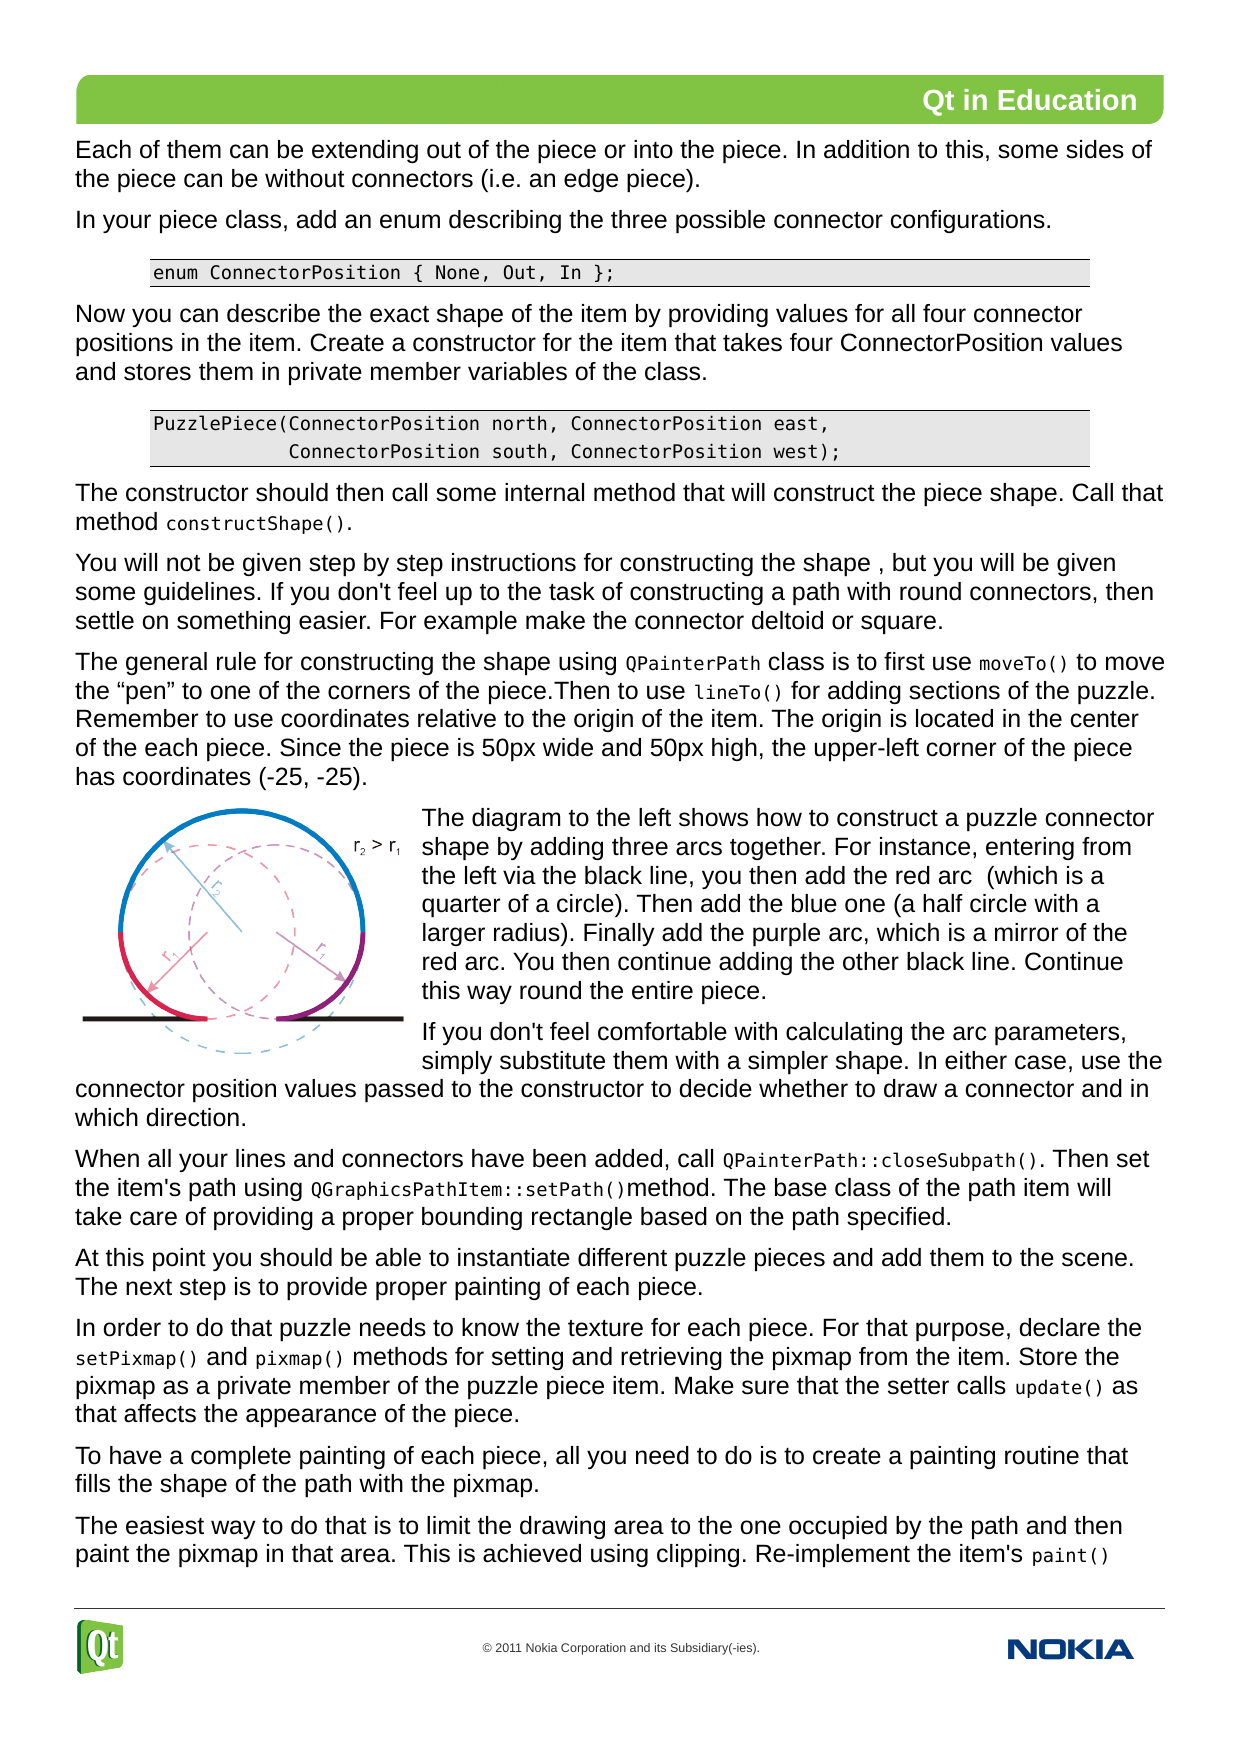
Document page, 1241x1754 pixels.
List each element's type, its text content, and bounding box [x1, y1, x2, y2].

text In your piece class, add an enum describing the three possible connector configurations. [75, 205, 1165, 234]
picture [978, 1610, 1164, 1688]
text If you don't feel comfortable with calculating the arc parameters, simply substitute them with a simpler shape. In either case, use the connector position values passed to the constructor to decide whether to draw a connector and in which direction. [75, 1017, 1165, 1132]
text In order to do that puzzle needs to know the texture for each piece. For that purpose, declare the setPixmap() and pixmap() methods for setting and retrieving the pixmap from the item. Store the pixmap as a private member of the puzzle piece item. Make sure that the setter calls update() as that affects the appearance of the piece. [75, 1313, 1165, 1428]
text When all your lines and connectors have been added, call QPainterPath::closeSubpath(). Then set the item's path using QGraphicsPathItem::setPath()method. The base class of the path item will take care of providing a proper bounding rectangle based on the path specified. [75, 1144, 1165, 1231]
text Each of them can be extending out of the piece or into the piece. In addition to this, some sides of the piece can be without connectors (i.e. an edge piece). [75, 135, 1165, 192]
text You will not be given step by step instructions for constructing the shape , but you will be given some guidelines. If you don't feel up to the task of constructing a path with round connectors, then settle on something easier. For example make the connector deltoid or square. [75, 548, 1165, 634]
text At this point you should be able to instantiate different puzzle pieces and add them to the scene. The next step is to provide proper painting of each piece. [75, 1243, 1165, 1301]
text ConnectorPosition south, ConnectorPosition west); [150, 438, 1090, 466]
picture [73, 1615, 127, 1679]
text The general rule for constructing the shape using QPainterPath class is to first use moveTo() to move the “pen” to one of the corners of the piece.Then to use lineTo() for adding sections of the puzzle. Remember to use coordinates relative to the origin of the item. The origin is located in the center of the each piece. Since the piece is 50px wide and 50px high, the upper-left corner of the piece has coordinates (-25, -25). [75, 647, 1165, 791]
text Now you can describe the exact shape of the item by providing values for all four connector positions in the item. Create a constructor for the item that takes four ConnectorPosition values and stores them in private member variables of the class. [75, 299, 1165, 385]
text The constructor should then call some internal method that will construct the piece shape. Call that method constructShape(). [75, 478, 1165, 536]
picture [76, 75, 1164, 124]
picture [82, 808, 404, 1054]
text The easiest way to do that is to limit the drawing area to the one occupied by the path and then paint the pixmap in that area. This is achieved using clipping. Re-implement the item's paint() [75, 1511, 1165, 1568]
text PuzzlePiece(ConnectorPosition north, ConnectorPosition east, [150, 411, 1090, 438]
text enum ConnectorPosition { None, Out, In }; [150, 260, 1090, 286]
text To have a complete painting of each piece, all you need to do is to create a painting routine that fills the shape of the path with the pixmap. [75, 1441, 1165, 1498]
text The diagram to the left shows how to construct a puzzle connector shape by adding three arcs together. For instance, entering from the left via the black line, you then add the red arc (which is a quarter of a circle). Then add the blue one (a half circle with a larger radius). Finally add the purple arc, which is a mirror of the red arc. You then continue adding the other black line. Continue this way round the entire piece. [75, 803, 1165, 1004]
